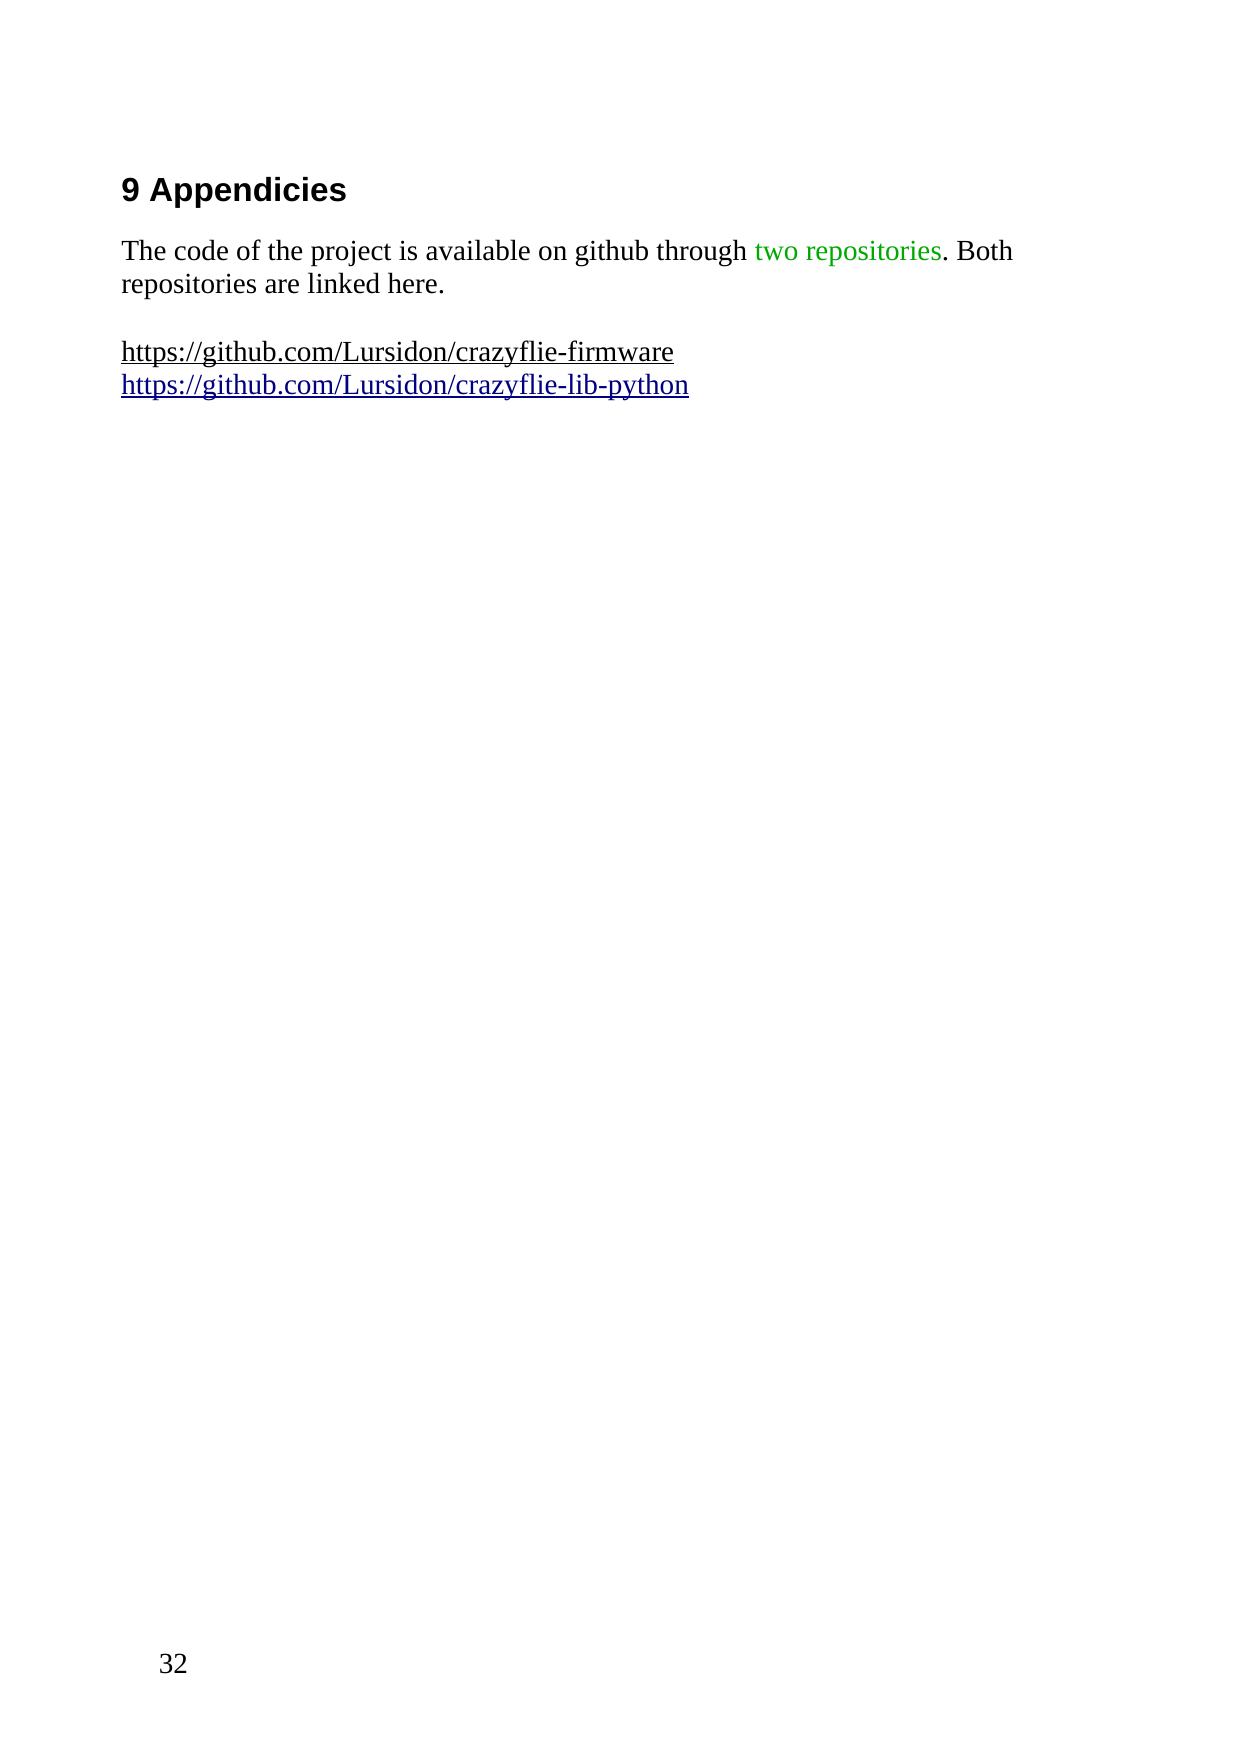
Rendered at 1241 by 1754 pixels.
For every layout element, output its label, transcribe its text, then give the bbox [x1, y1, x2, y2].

subtitle Appendicies [121, 170, 1042, 208]
text https://github.com/Lursidon/crazyflie-firmware [121, 334, 1042, 367]
text https://github.com/Lursidon/crazyflie-lib-python [121, 367, 1042, 401]
text The code of the project is available on github through two repositories. Both repositories are linked here. [121, 233, 1042, 300]
